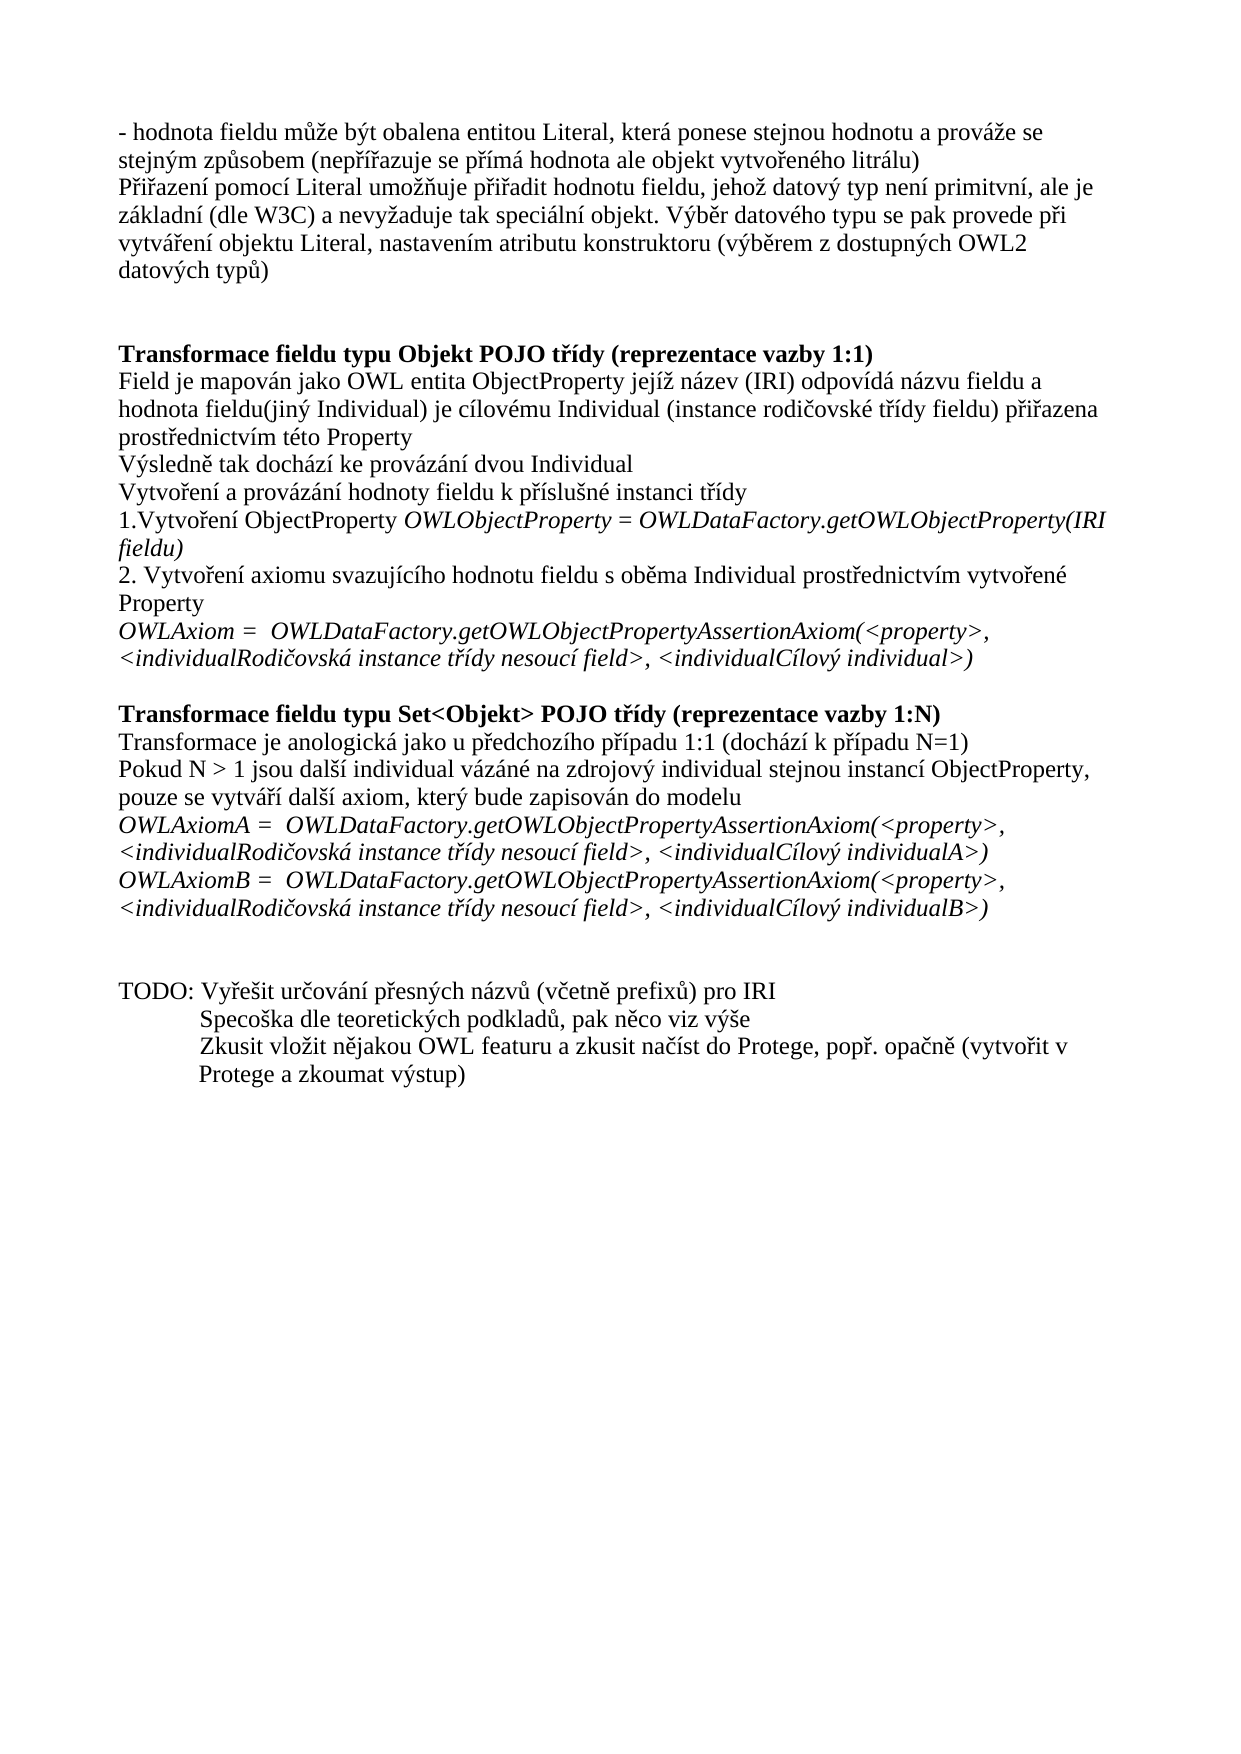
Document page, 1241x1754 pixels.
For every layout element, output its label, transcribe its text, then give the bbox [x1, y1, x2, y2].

text Transformace fieldu typu Objekt POJO třídy (reprezentace vazby 1:1) [118, 340, 1122, 367]
text 1.Vytvoření ObjectProperty OWLObjectProperty = OWLDataFactory.getOWLObjectProperty(IRI fieldu) [118, 506, 1122, 561]
text Přiřazení pomocí Literal umožňuje přiřadit hodnotu fieldu, jehož datový typ není primitvní, ale je základní (dle W3C) a nevyžaduje tak speciální objekt. Výběr datového typu se pak provede při vytváření objektu Literal, nastavením atributu konstruktoru (výběrem z dostupných OWL2 datových typů) [118, 173, 1122, 284]
text OWLAxiomB = OWLDataFactory.getOWLObjectPropertyAssertionAxiom(<property>, <individualRodičovská instance třídy nesoucí field>, <individualCílový individualB>) [118, 866, 1122, 922]
text Transformace je anologická jako u předchozího případu 1:1 (dochází k případu N=1) [118, 728, 1122, 755]
text Transformace fieldu typu Set<Objekt> POJO třídy (reprezentace vazby 1:N) [118, 700, 1122, 728]
text Field je mapován jako OWL entita ObjectProperty jejíž název (IRI) odpovídá názvu fieldu a hodnota fieldu(jiný Individual) je cílovému Individual (instance rodičovské třídy fieldu) přiřazena prostřednictvím této Property [118, 367, 1122, 451]
text Protege a zkoumat výstup) [118, 1060, 1122, 1088]
text Specoška dle teoretických podkladů, pak něco viz výše [118, 1005, 1122, 1032]
text Pokud N > 1 jsou další individual vázáné na zdrojový individual stejnou instancí ObjectProperty, pouze se vytváří další axiom, který bude zapisován do modelu [118, 755, 1122, 811]
text 2. Vytvoření axiomu svazujícího hodnotu fieldu s oběma Individual prostřednictvím vytvořené Property [118, 561, 1122, 617]
text Zkusit vložit nějakou OWL featuru a zkusit načíst do Protege, popř. opačně (vytvořit v [118, 1032, 1122, 1060]
text Vytvoření a provázání hodnoty fieldu k příslušné instanci třídy [118, 478, 1122, 506]
text TODO: Vyřešit určování přesných názvů (včetně prefixů) pro IRI [118, 977, 1122, 1005]
text OWLAxiomA = OWLDataFactory.getOWLObjectPropertyAssertionAxiom(<property>, <individualRodičovská instance třídy nesoucí field>, <individualCílový individualA>) [118, 811, 1122, 866]
text - hodnota fieldu může být obalena entitou Literal, která ponese stejnou hodnotu a prováže se stejným způsobem (nepřířazuje se přímá hodnota ale objekt vytvořeného litrálu) [118, 118, 1122, 173]
text Výsledně tak dochází ke provázání dvou Individual [118, 451, 1122, 478]
text OWLAxiom = OWLDataFactory.getOWLObjectPropertyAssertionAxiom(<property>, <individualRodičovská instance třídy nesoucí field>, <individualCílový individual>) [118, 617, 1122, 672]
